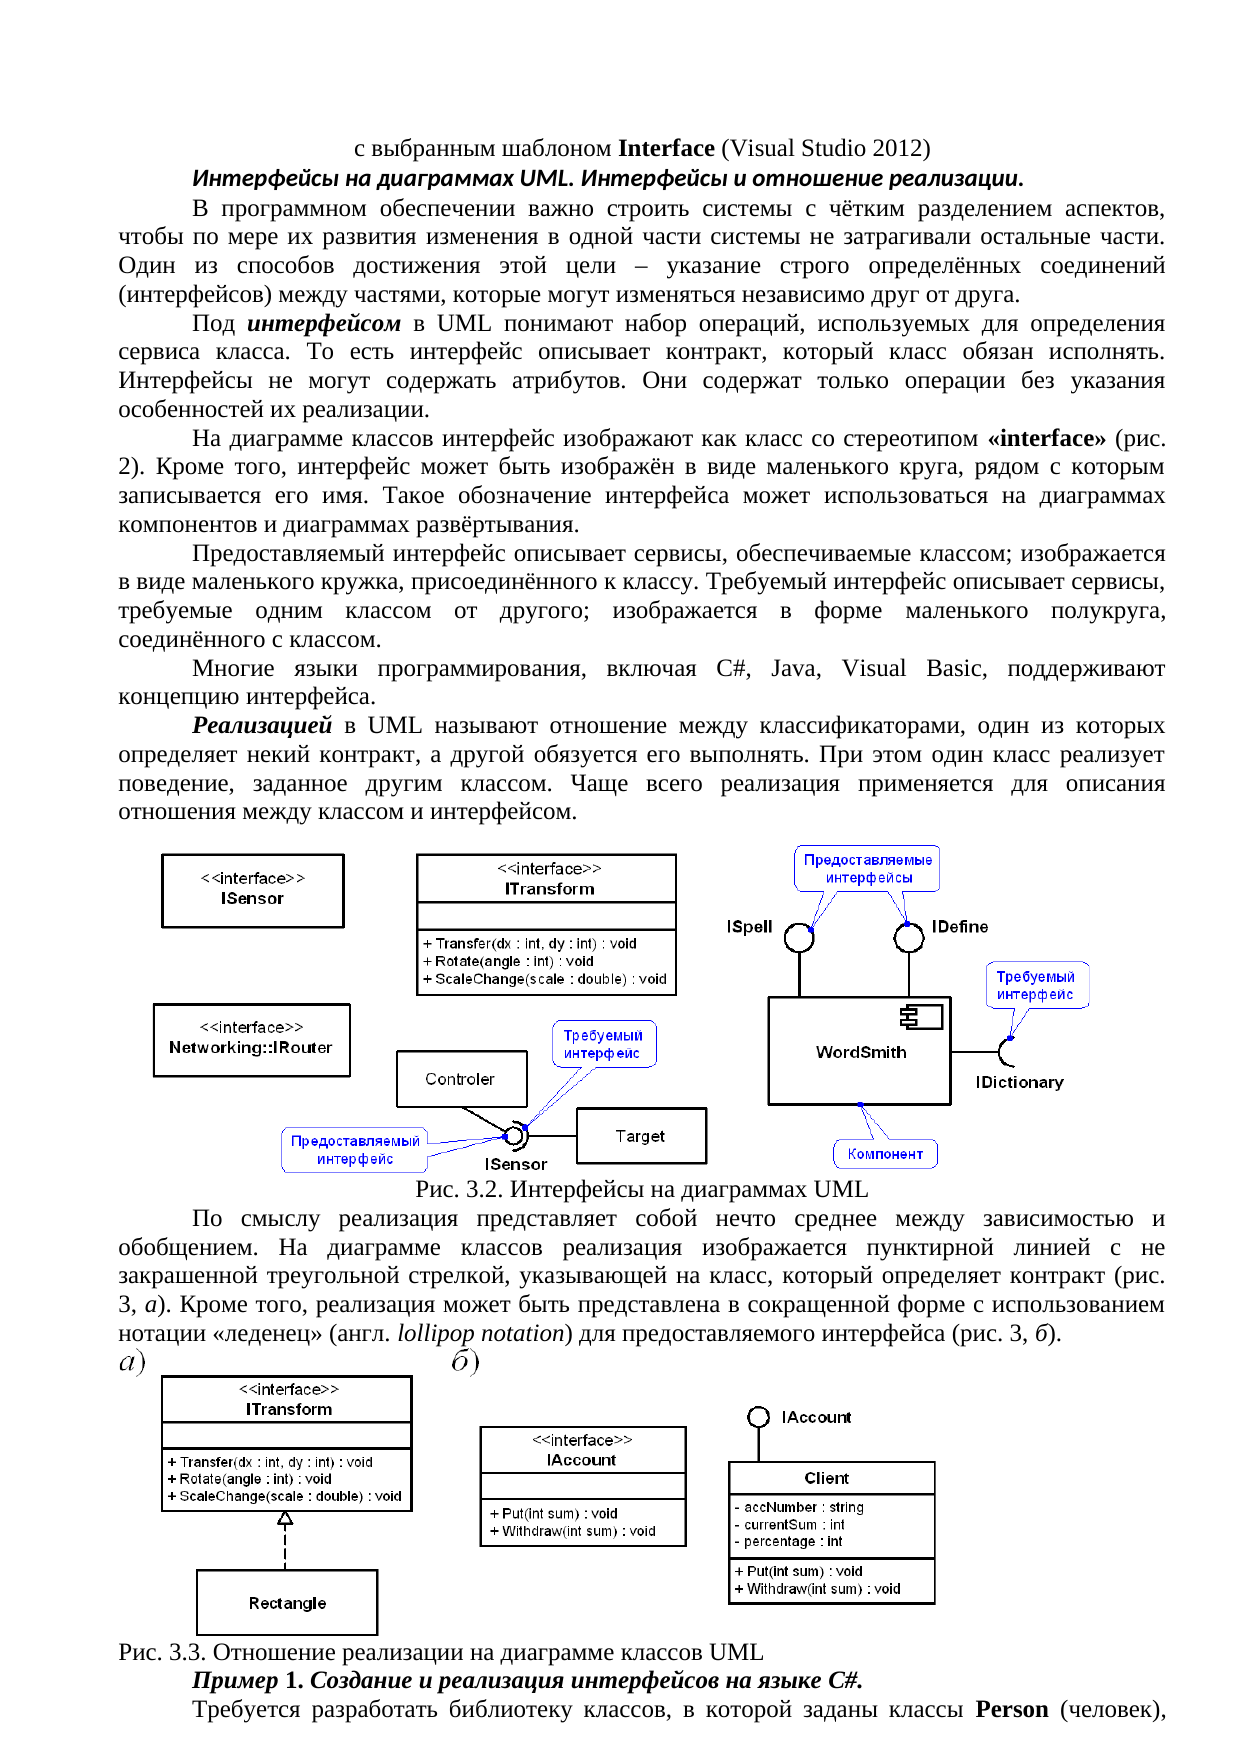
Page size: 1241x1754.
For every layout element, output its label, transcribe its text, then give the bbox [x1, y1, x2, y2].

text В программном обеспечении важно строить системы с чётким разделением аспектов, чтобы по мере их развития изменения в одной части системы не затрагивали остальные части. Один из способов достижения этой цели – указание строго определённых соединений (интерфейсов) между частями, которые могут изменяться независимо друг от друга. [118, 193, 1167, 308]
text На диаграмме классов интерфейс изображают как класс со стереотипом «interface» (рис. 2). Кроме того, интерфейс может быть изображён в виде маленького круга, рядом с которым записывается его имя. Такое обозначение интерфейса может использоваться на диаграммах компонентов и диаграммах развёртывания. [118, 423, 1167, 538]
picture [152, 845, 1090, 1173]
subtitle Пример 1. Создание и реализация интерфейсов на языке C#. [192, 1666, 1167, 1694]
text По смыслу реализация представляет собой нечто среднее между зависимостью и обобщением. На диаграмме классов реализация изображается пунктирной линией с не закрашенной треугольной стрелкой, указывающей на класс, который определяет контракт (рис. 3, а). Кроме того, реализация может быть представлена в сокращенной форме с использованием нотации «леденец» (англ. lollipop notation) для предоставляемого интерфейса (рис. 3, б). [118, 1203, 1167, 1347]
text Многие языки программирования, включая C#, Java, Visual Basic, поддерживают концепцию интерфейса. [118, 653, 1167, 710]
picture [119, 1348, 936, 1636]
text с выбранным шаблоном Interface (Visual Studio 2012) [118, 133, 1167, 162]
subtitle Интерфейсы на диаграммах UML. Интерфейсы и отношение реализации. [118, 162, 1167, 193]
text Рис. 3.2. Интерфейсы на диаграммах UML [118, 825, 1167, 1203]
text Предоставляемый интерфейс описывает сервисы, обеспечиваемые классом; изображается в виде маленького кружка, присоединённого к классу. Требуемый интерфейс описывает сервисы, требуемые одним классом от другого; изображается в форме маленького полукруга, соединённого с классом. [118, 538, 1167, 653]
text Требуется разработать библиотеку классов, в которой заданы классы Person (человек), [118, 1694, 1167, 1723]
text Рис. 3.3. Отношение реализации на диаграмме классов UML [118, 1637, 1167, 1666]
text Под интерфейсом в UML понимают набор операций, используемых для определения сервиса класса. То есть интерфейс описывает контракт, который класс обязан исполнять. Интерфейсы не могут содержать атрибутов. Они содержат только операции без указания особенностей их реализации. [118, 308, 1167, 423]
text Реализацией в UML называют отношение между классификаторами, один из которых определяет некий контракт, а другой обязуется его выполнять. При этом один класс реализует поведение, заданное другим классом. Чаще всего реализация применяется для описания отношения между классом и интерфейсом. [118, 710, 1167, 825]
